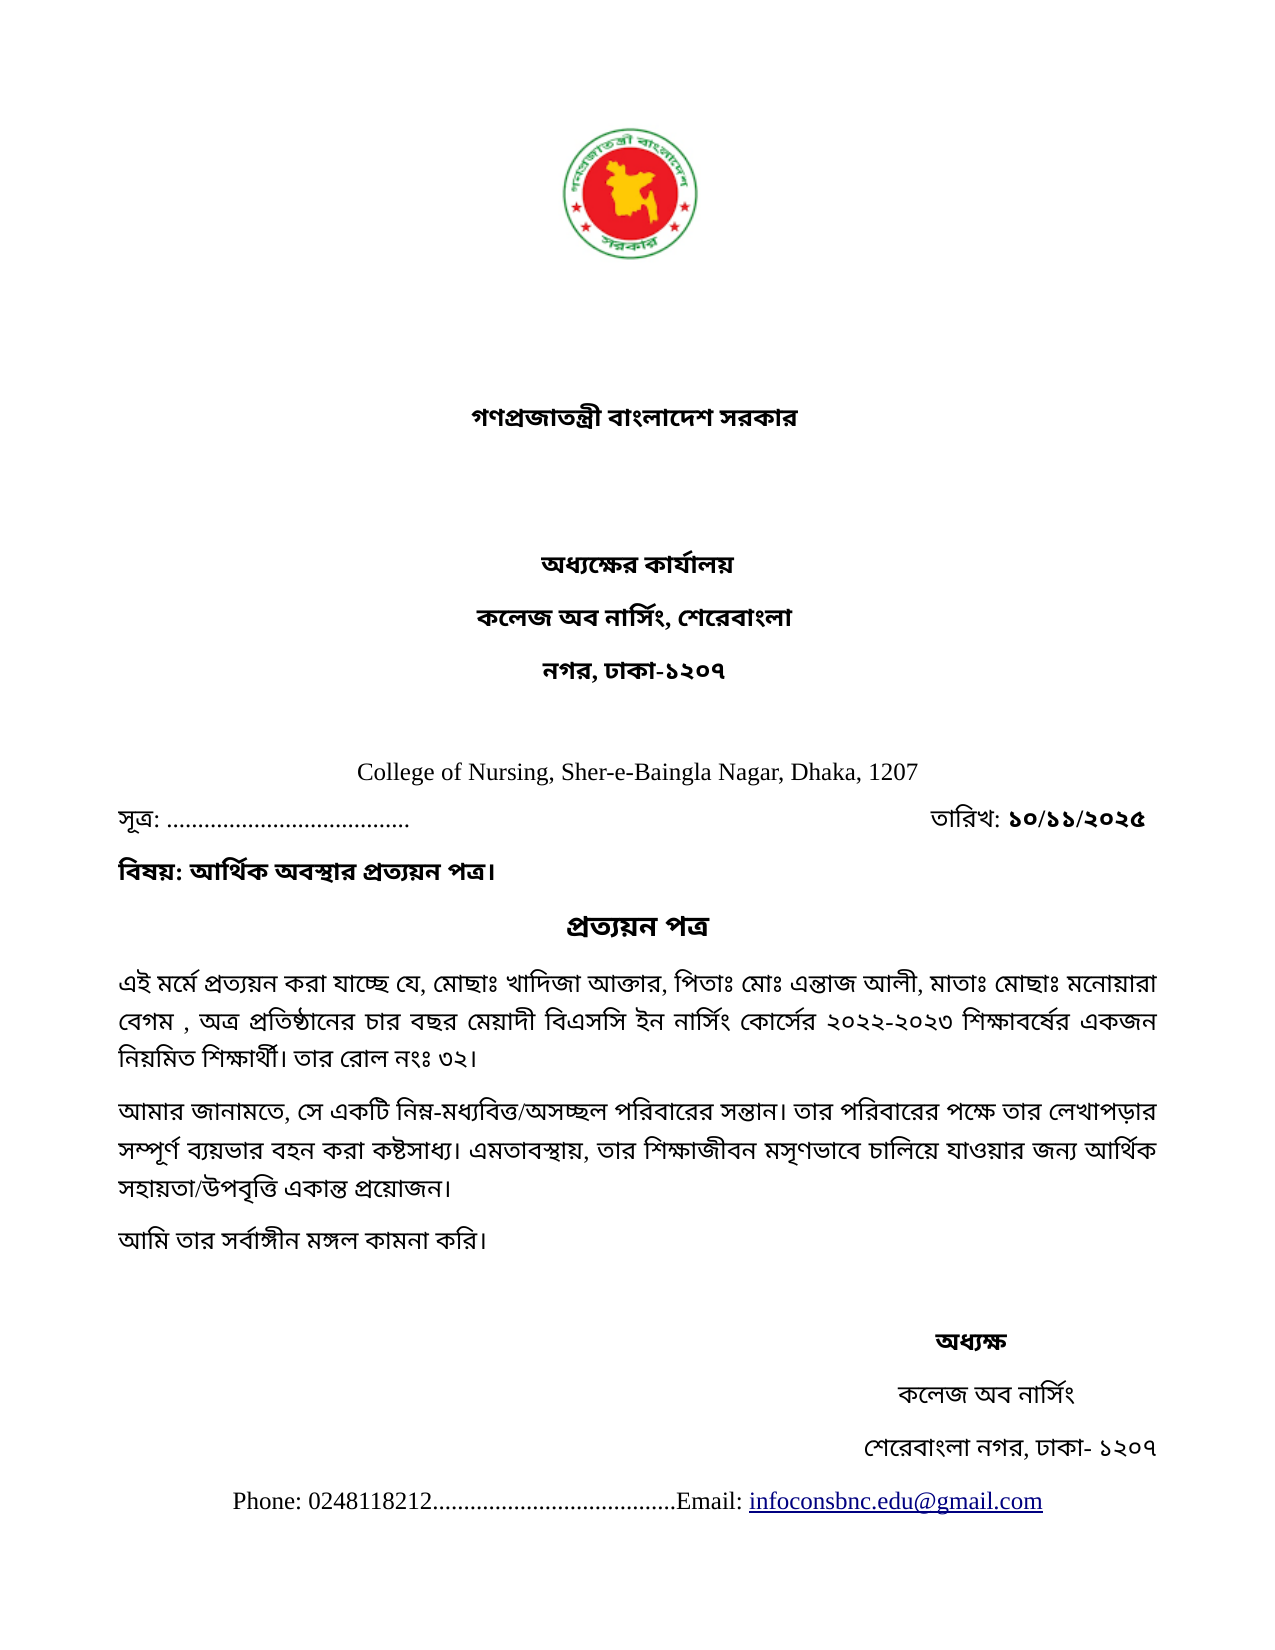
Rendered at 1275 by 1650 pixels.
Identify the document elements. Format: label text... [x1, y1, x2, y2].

text নগর, ঢাকা-১২০৭ [118, 656, 1157, 689]
text College of Nursing, Sher-e-Baingla Nagar, Dhaka, 1207 [118, 757, 1157, 786]
text কলেজ অব নার্সিং [118, 1380, 1157, 1413]
text বিষয়: আর্থিক অবস্থার প্রত্যয়ন পত্র। [118, 857, 1157, 891]
text Phone: 0248118212.......................................Email: infoconsbnc.edu@gmail.com [118, 1486, 1157, 1515]
text আমার জানামতে, সে একটি নিম্ন-মধ্যবিত্ত/অসচ্ছল পরিবারের সন্তান। তার পরিবারের পক্ষে তার লেখাপড়ার সম্পূর্ণ ব্যয়ভার বহন করা কষ্টসাধ্য। এমতাবস্থায়, তার শিক্ষাজীবন মসৃণভাবে চালিয়ে যাওয়ার জন্য আর্থিক সহায়তা/উপবৃত্তি একান্ত প্রয়োজন। [118, 1097, 1157, 1208]
text আমি তার সর্বাঙ্গীন মঙ্গল কামনা করি। [118, 1227, 1157, 1260]
text কলেজ অব নার্সিং, শেরেবাংলা [118, 603, 1157, 636]
text শেরেবাংলা নগর, ঢাকা- ১২০৭ [118, 1433, 1157, 1467]
picture [467, 35, 781, 319]
text গণপ্রজাতন্ত্রী বাংলাদেশ সরকার [118, 404, 1157, 436]
text সূত্র: ....................................... তারিখ: ১০/১১/২০২৫ [118, 804, 1157, 838]
text অধ্যক্ষ [118, 1327, 1157, 1360]
subtitle প্রত্যয়ন পত্র [118, 911, 1157, 949]
text এই মর্মে প্রত্যয়ন করা যাচ্ছে যে, মোছাঃ খাদিজা আক্তার, পিতাঃ মোঃ এন্তাজ আলী, মাতাঃ মোছাঃ মনোয়ারা বেগম , অত্র প্রতিষ্ঠানের চার বছর মেয়াদী বিএসসি ইন নার্সিং কোর্সের ২০২২-২০২৩ শিক্ষাবর্ষের একজন নিয়মিত শিক্ষার্থী। তার রোল নংঃ ৩২। [118, 969, 1157, 1078]
text অধ্যক্ষের কার্যালয় [118, 551, 1157, 583]
